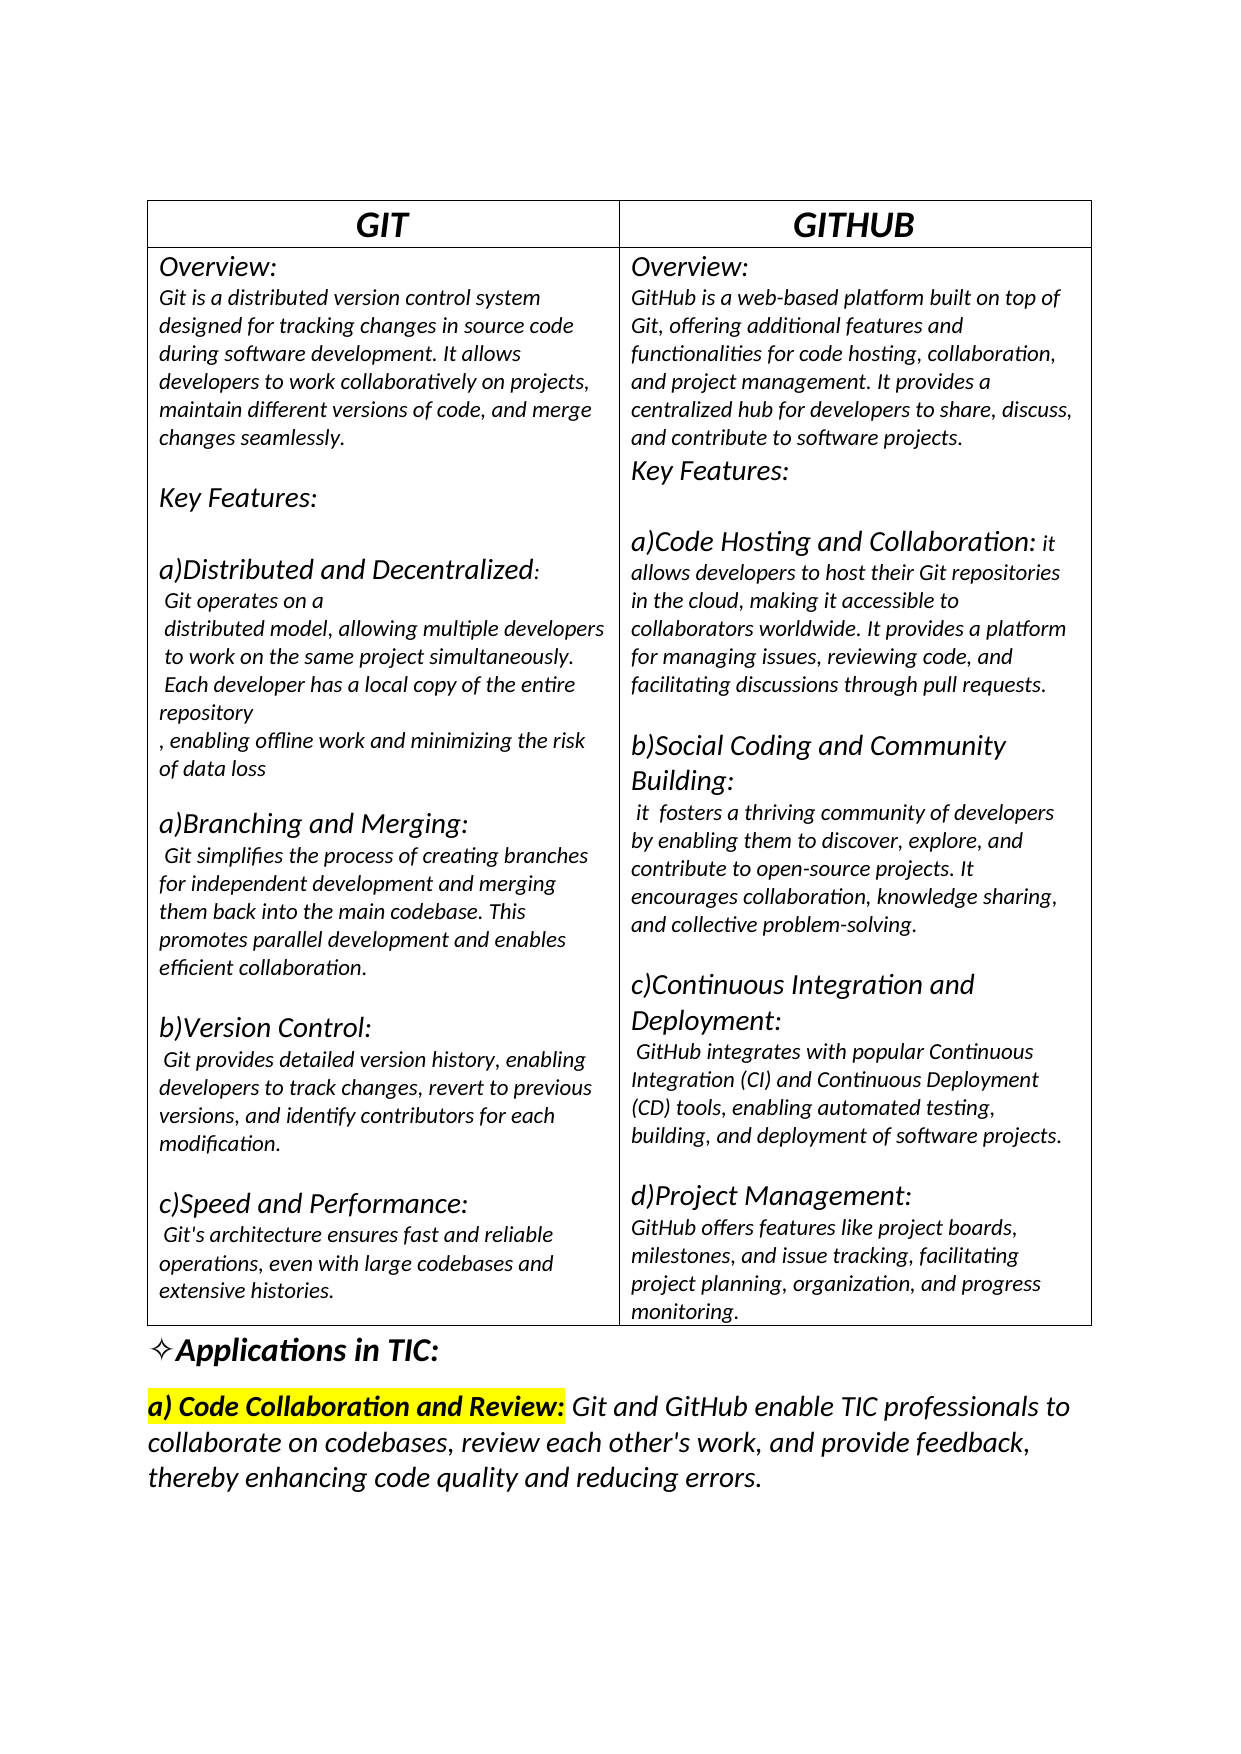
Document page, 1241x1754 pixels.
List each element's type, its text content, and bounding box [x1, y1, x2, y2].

table_header GITHUB [620, 201, 1091, 247]
table_header GIT [148, 201, 619, 247]
text a) Code Collaboration and Review: Git and GitHub enable TIC professionals to collaborate on codebases, review each other's work, and provide feedback, thereby enhancing code quality and reducing errors. [148, 1388, 1093, 1495]
table_cell Overview: GitHub is a web-based platform built on top of Git, offering additional features and functionalities for code hosting, collaboration, and project management. It provides a centralized hub for developers to share, discuss, and contribute to software projects. Key Features: a)Code Hosting and Collaboration: it allows developers to host their Git repositories in the cloud, making it accessible to collaborators worldwide. It provides a platform for managing issues, reviewing code, and facilitating discussions through pull requests. b)Social Coding and Community Building: it fosters a thriving community of developers by enabling them to discover, explore, and contribute to open-source projects. It encourages collaboration, knowledge sharing, and collective problem-solving. c)Continuous Integration and Deployment: GitHub integrates with popular Continuous Integration (CI) and Continuous Deployment (CD) tools, enabling automated testing, building, and deployment of software projects. d)Project Management: GitHub offers features like project boards, milestones, and issue tracking, facilitating project planning, organization, and progress monitoring. [620, 248, 1091, 1325]
text ✧Applications in TIC: [148, 1326, 1093, 1371]
table_cell Overview: Git is a distributed version control system designed for tracking changes in source code during software development. It allows developers to work collaboratively on projects, maintain different versions of code, and merge changes seamlessly. Key Features: a)Distributed and Decentralized: Git operates on a distributed model, allowing multiple developers to work on the same project simultaneously. Each developer has a local copy of the entire repository , enabling offline work and minimizing the risk of data loss a)Branching and Merging: Git simplifies the process of creating branches for independent development and merging them back into the main codebase. This promotes parallel development and enables efficient collaboration. b)Version Control: Git provides detailed version history, enabling developers to track changes, revert to previous versions, and identify contributors for each modification. c)Speed and Performance: Git's architecture ensures fast and reliable operations, even with large codebases and extensive histories. [148, 248, 619, 1325]
